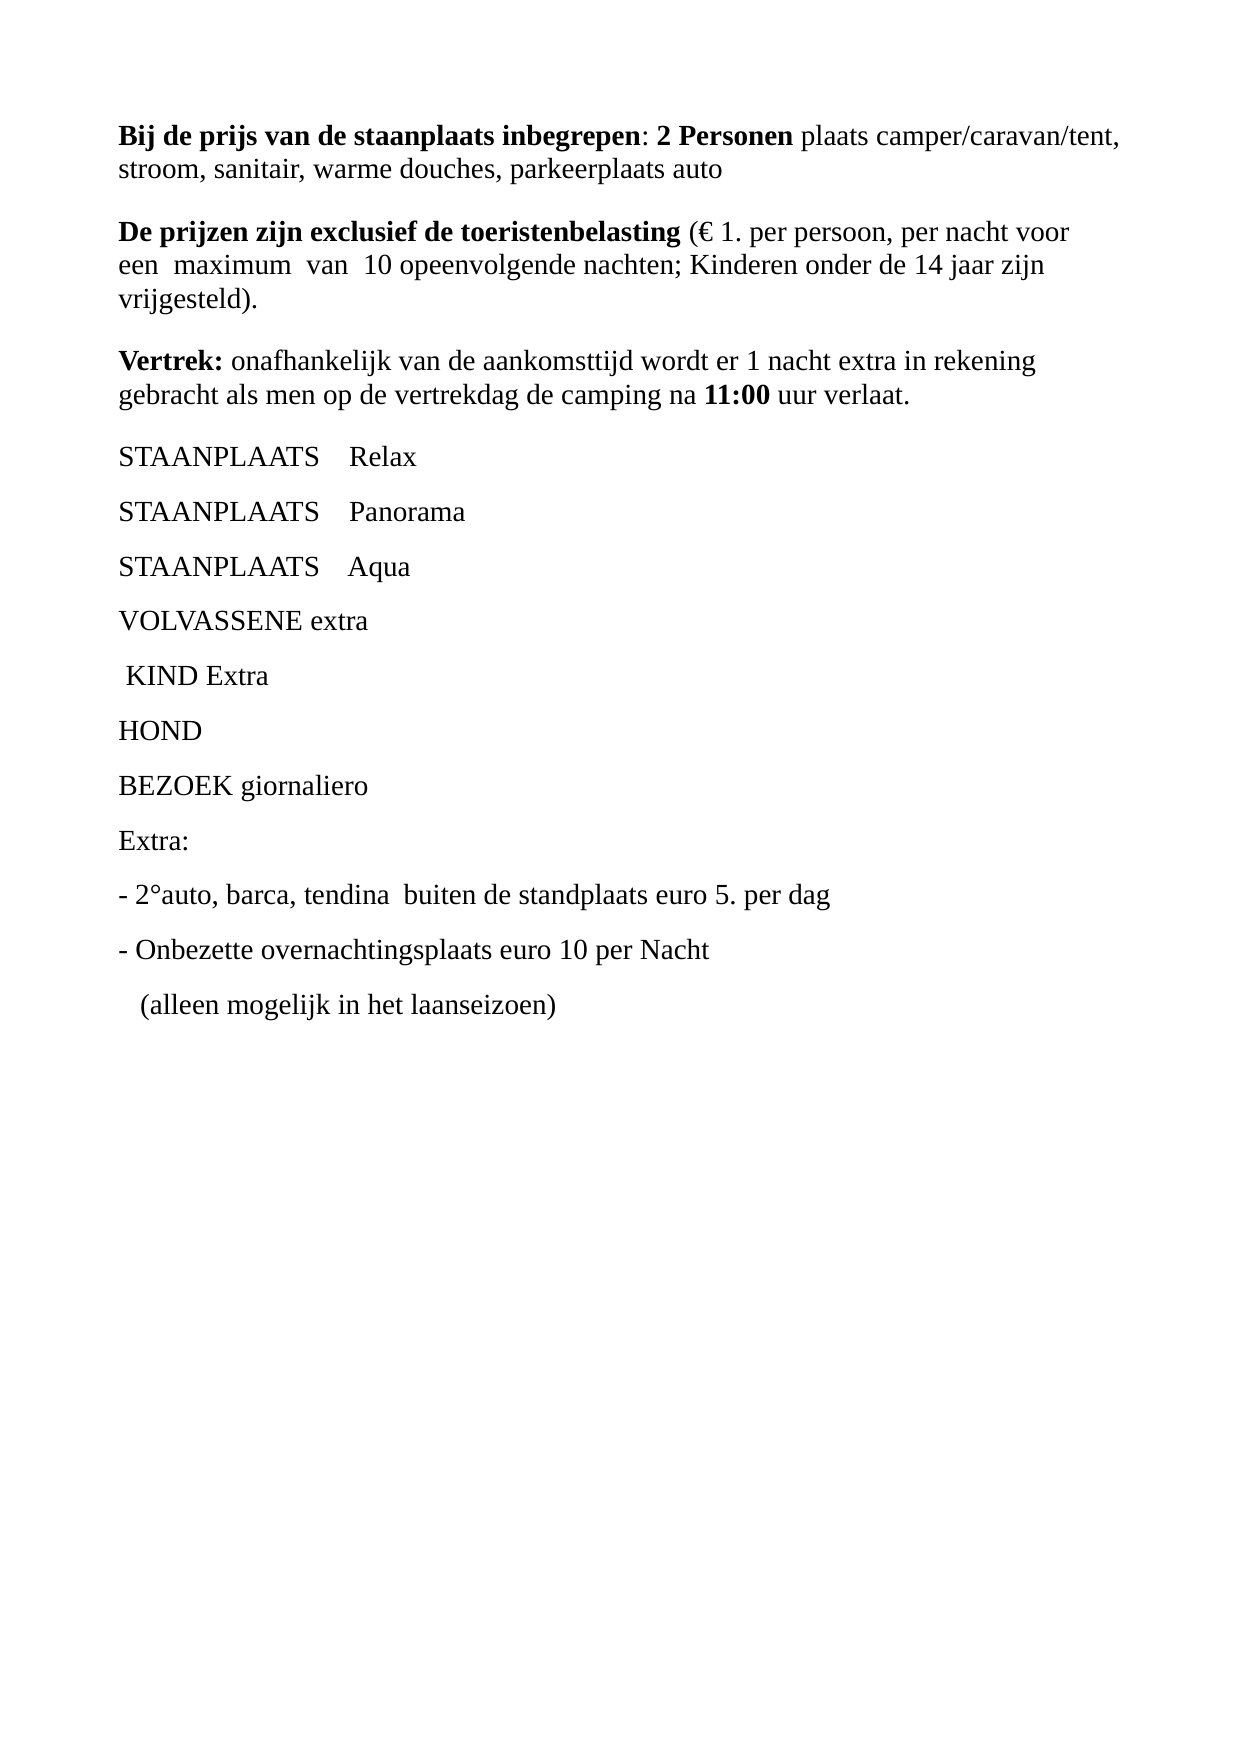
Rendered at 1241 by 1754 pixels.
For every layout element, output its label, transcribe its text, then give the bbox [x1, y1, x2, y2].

text Vertrek: onafhankelijk van de aankomsttijd wordt er 1 nacht extra in rekening gebracht als men op de vertrekdag de camping na 11:00 uur verlaat. [118, 343, 1122, 410]
text - 2°auto, barca, tendina buiten de standplaats euro 5. per dag [118, 877, 1122, 911]
text STAANPLAATS Aqua [118, 549, 1122, 582]
text Extra: [118, 823, 1122, 856]
text BEZOEK giornaliero [118, 768, 1122, 801]
text HOND [118, 713, 1122, 747]
text VOLVASSENE extra [118, 603, 1122, 637]
text De prijzen zijn exclusief de toeristenbelasting (€ 1. per persoon, per nacht voor een maximum van 10 opeenvolgende nachten; Kinderen onder de 14 jaar zijn vrijgesteld). [118, 214, 1122, 343]
text - Onbezette overnachtingsplaats euro 10 per Nacht [118, 932, 1122, 966]
text KIND Extra [118, 658, 1122, 692]
text STAANPLAATS Relax [118, 439, 1122, 473]
text (alleen mogelijk in het laanseizoen) [118, 987, 1122, 1021]
text STAANPLAATS Panorama [118, 494, 1122, 527]
text Bij de prijs van de staanplaats inbegrepen: 2 Personen plaats camper/caravan/tent, stroom, sanitair, warme douches, parkeerplaats auto [118, 118, 1122, 185]
